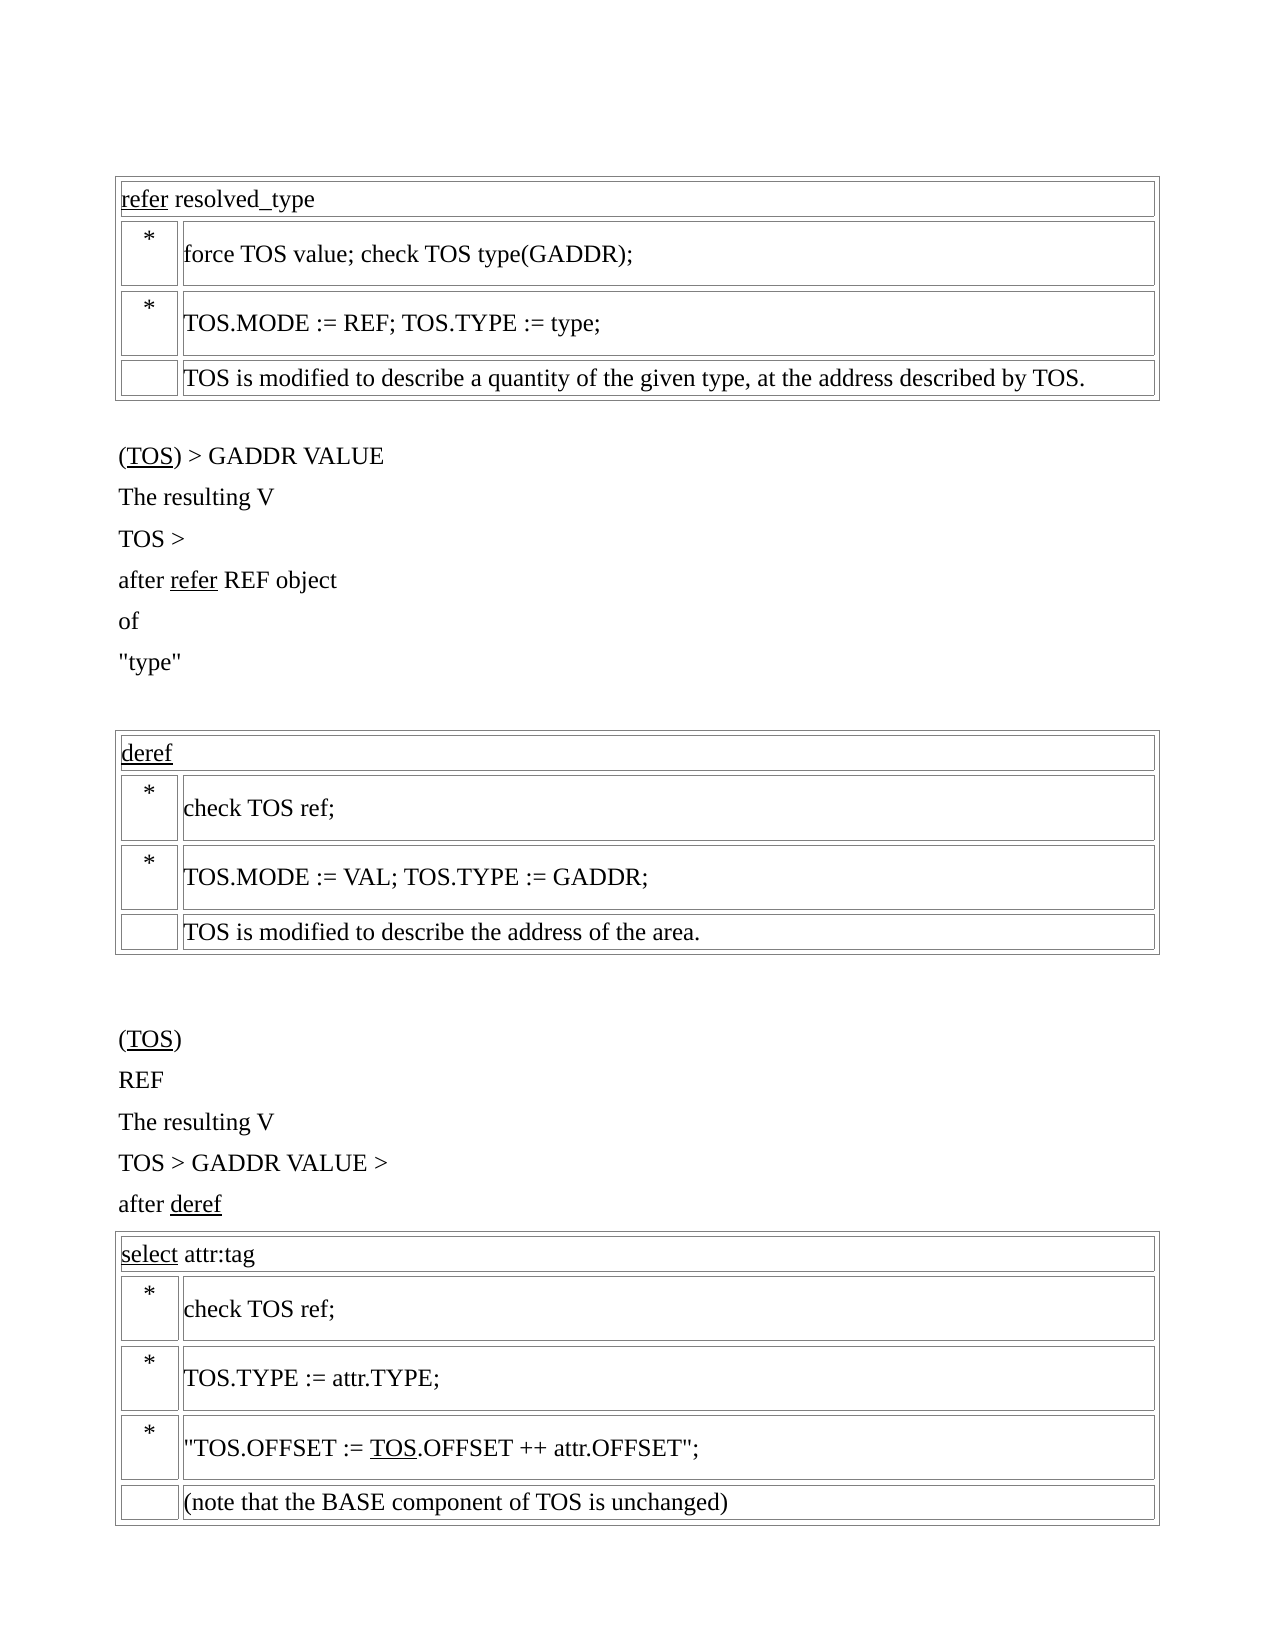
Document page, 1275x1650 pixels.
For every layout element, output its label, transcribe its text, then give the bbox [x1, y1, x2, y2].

text The resulting V [118, 482, 1157, 511]
table_cell check TOS ref; [180, 770, 1157, 839]
text "type" [118, 647, 1157, 676]
table_header deref [118, 731, 1157, 770]
table_cell [122, 1486, 178, 1519]
text after deref [118, 1189, 1157, 1218]
table_cell [118, 909, 180, 949]
table_cell * [118, 285, 180, 354]
table_cell [118, 355, 180, 394]
table_cell TOS is modified to describe the address of the area. [180, 909, 1157, 949]
table_cell * [118, 840, 180, 909]
text TOS > GADDR VALUE > [118, 1148, 1157, 1177]
table_cell check TOS ref; [180, 1271, 1157, 1340]
text of [118, 606, 1157, 635]
table_cell * [118, 216, 180, 285]
table_cell * [118, 1410, 180, 1479]
table_cell TOS is modified to describe a quantity of the given type, at the address described by TOS. [180, 355, 1157, 394]
table_cell * [118, 770, 180, 839]
table_header select attr:tag [118, 1232, 1157, 1271]
table_cell [122, 361, 177, 394]
text REF [118, 1066, 1157, 1094]
table_cell TOS.TYPE := attr.TYPE; [180, 1340, 1157, 1409]
table_cell * [118, 1340, 180, 1409]
text The resulting V [118, 1107, 1157, 1136]
text (TOS) [118, 1024, 1157, 1053]
table_cell "TOS.OFFSET := TOS.OFFSET ++ attr.OFFSET"; [180, 1410, 1157, 1479]
table_cell (note that the BASE component of TOS is unchanged) [180, 1479, 1157, 1519]
table_header refer resolved_type [118, 177, 1157, 216]
table_cell * [118, 1271, 180, 1340]
table_cell [122, 915, 177, 949]
table_cell TOS.MODE := VAL; TOS.TYPE := GADDR; [180, 840, 1157, 909]
table_cell force TOS value; check TOS type(GADDR); [180, 216, 1157, 285]
table_cell [118, 1479, 180, 1519]
text (TOS) > GADDR VALUE [118, 441, 1157, 470]
table_cell TOS.MODE := REF; TOS.TYPE := type; [180, 285, 1157, 354]
text after refer REF object [118, 565, 1157, 594]
text TOS > [118, 524, 1157, 552]
